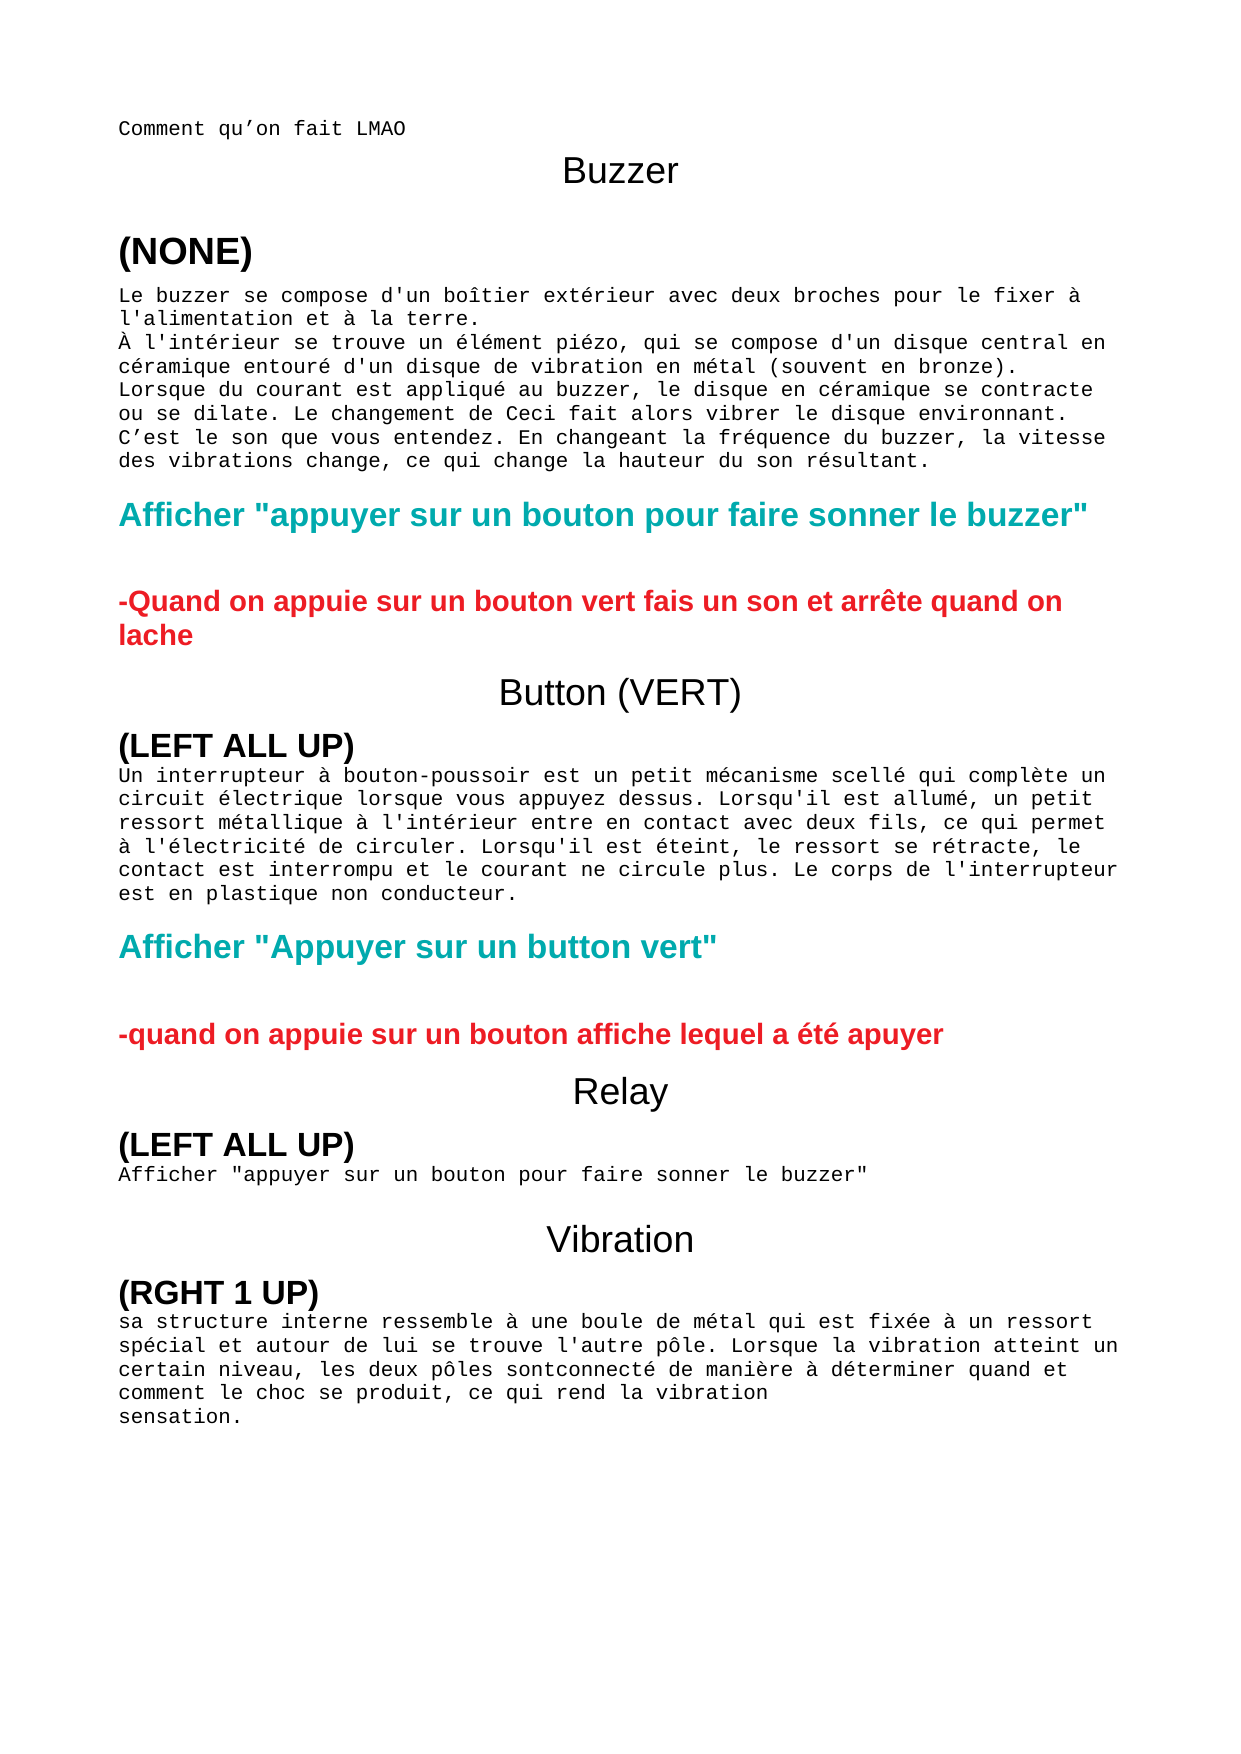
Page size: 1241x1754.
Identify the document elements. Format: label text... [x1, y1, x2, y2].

subtitle -quand on appuie sur un bouton affiche lequel a été apuyer [118, 1017, 1122, 1051]
text Comment qu’on fait LMAO [118, 118, 1122, 142]
text Afficher "appuyer sur un bouton pour faire sonner le buzzer" [118, 1163, 1122, 1187]
subtitle Afficher "appuyer sur un bouton pour faire sonner le buzzer" [118, 495, 1122, 533]
text (RGHT 1 UP) [118, 1273, 1122, 1311]
text À l'intérieur se trouve un élément piézo, qui se compose d'un disque central en céramique entouré d'un disque de vibration en métal (souvent en bronze). [118, 332, 1122, 379]
subtitle Afficher "Appuyer sur un button vert" [118, 927, 1122, 966]
subtitle Button (VERT) [118, 670, 1122, 713]
text Un interrupteur à bouton-poussoir est un petit mécanisme scellé qui complète un circuit électrique lorsque vous appuyez dessus. Lorsqu'il est allumé, un petit ressort métallique à l'intérieur entre en contact avec deux fils, ce qui permet à l'électricité de circuler. Lorsqu'il est éteint, le ressort se rétracte, le contact est interrompu et le courant ne circule plus. Le corps de l'interrupteur est en plastique non conducteur. [118, 765, 1122, 907]
subtitle Buzzer [118, 148, 1122, 191]
text Le buzzer se compose d'un boîtier extérieur avec deux broches pour le fixer à l'alimentation et à la terre. [118, 285, 1122, 332]
text (LEFT ALL UP) [118, 726, 1122, 765]
subtitle -Quand on appuie sur un bouton vert fais un son et arrête quand on lache [118, 584, 1122, 652]
text sensation. [118, 1406, 1122, 1429]
subtitle Relay [118, 1069, 1122, 1112]
subtitle (NONE) [118, 229, 1122, 272]
text Lorsque du courant est appliqué au buzzer, le disque en céramique se contracte ou se dilate. Le changement de Ceci fait alors vibrer le disque environnant. C’est le son que vous entendez. En changeant la fréquence du buzzer, la vitesse des vibrations change, ce qui change la hauteur du son résultant. [118, 379, 1122, 474]
subtitle Vibration [118, 1217, 1122, 1260]
text (LEFT ALL UP) [118, 1125, 1122, 1163]
text sa structure interne ressemble à une boule de métal qui est fixée à un ressort spécial et autour de lui se trouve l'autre pôle. Lorsque la vibration atteint un certain niveau, les deux pôles sontconnecté de manière à déterminer quand et comment le choc se produit, ce qui rend la vibration [118, 1311, 1122, 1406]
